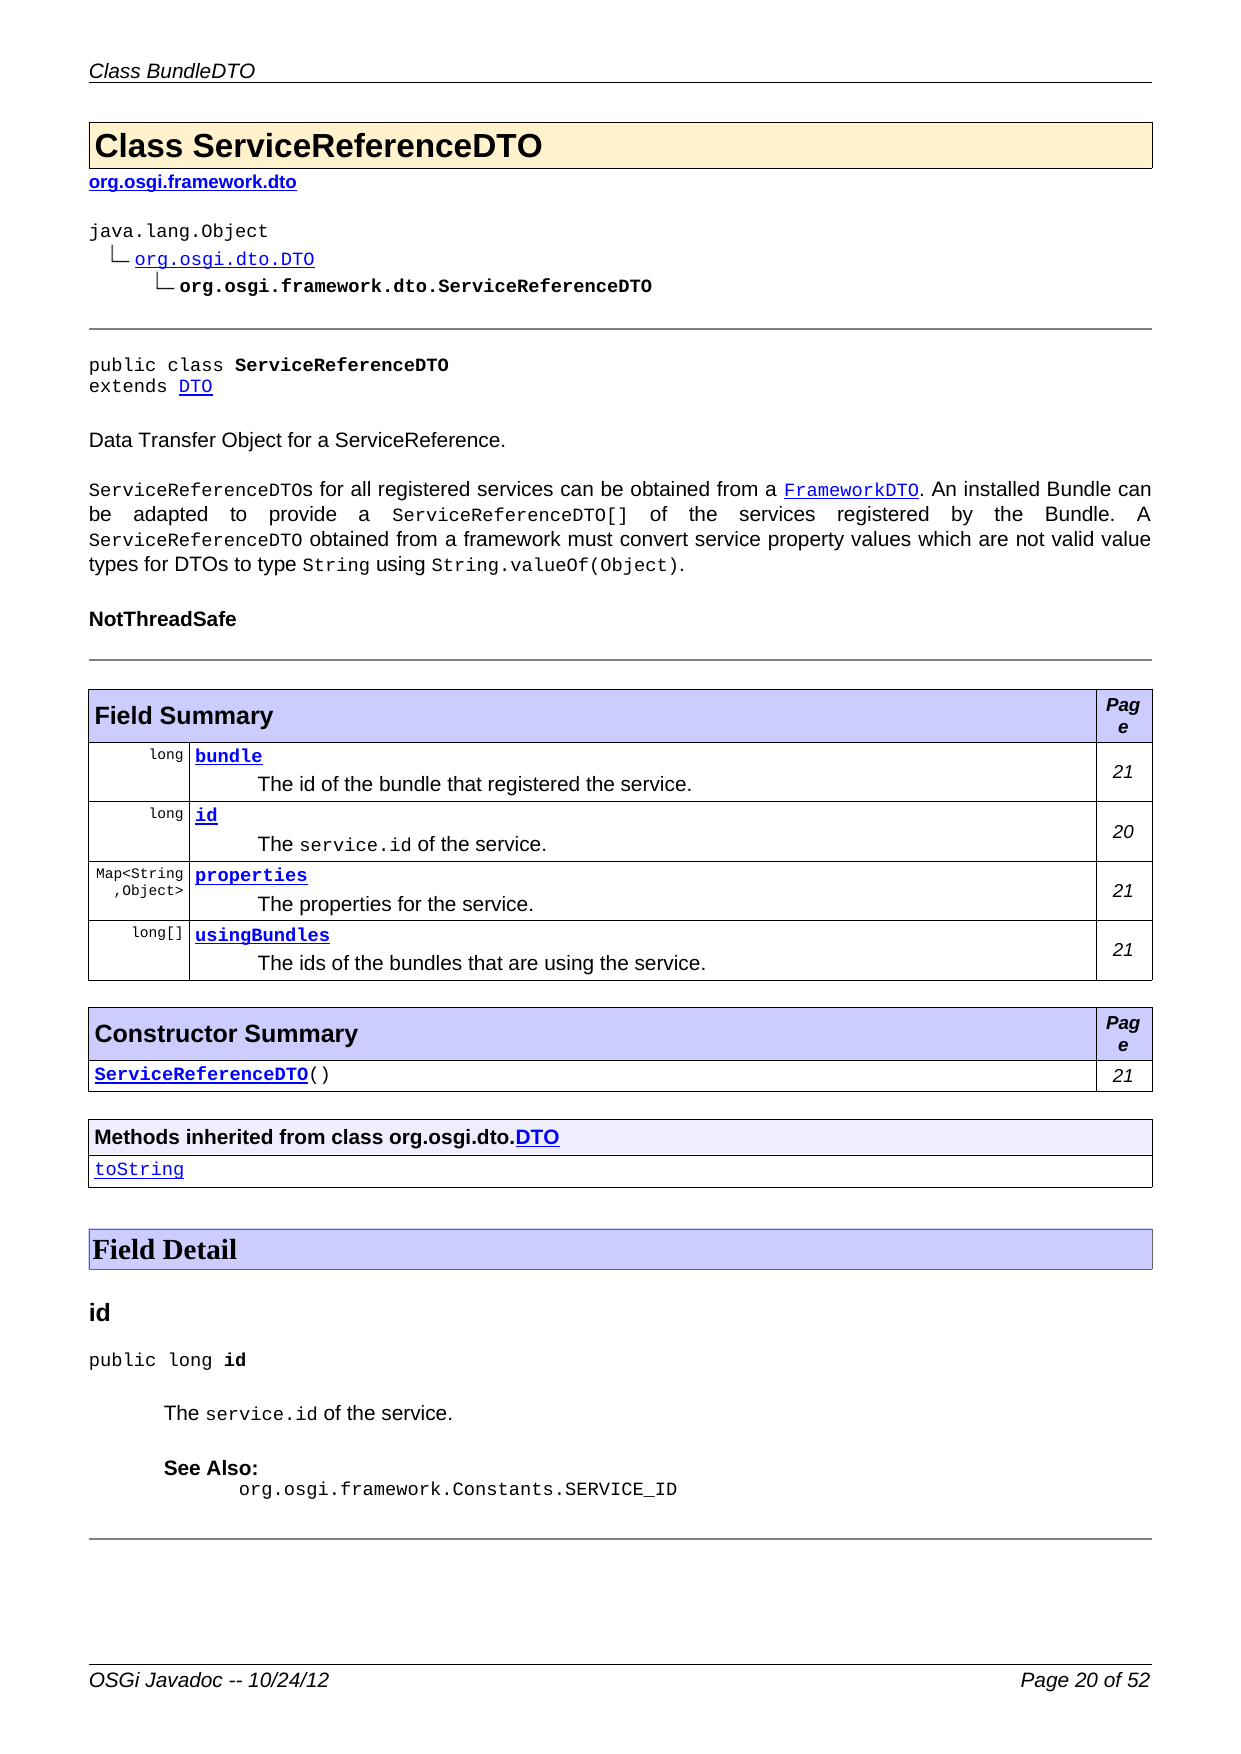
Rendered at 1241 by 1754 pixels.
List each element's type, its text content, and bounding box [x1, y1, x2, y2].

table_cell id The service.id of the service. [190, 802, 1096, 861]
text extends DTO [88, 377, 1152, 398]
text The service.id of the service. [163, 1401, 1152, 1426]
table_cell ServiceReferenceDTO() [89, 1061, 1096, 1091]
table_cell bundle The id of the bundle that registered the service. [190, 743, 1096, 801]
subtitle Field Detail [90, 1230, 1152, 1269]
text Data Transfer Object for a ServiceReference. [88, 427, 1152, 451]
table_cell 20 [1097, 802, 1152, 861]
table_cell 20 [1097, 743, 1152, 801]
text NotThreadSafe [88, 606, 1152, 630]
text org.osgi.framework.dto [88, 171, 1152, 193]
table_cell toString [89, 1156, 1152, 1187]
text org.osgi.dto.DTO [88, 243, 1152, 271]
table_header Methods inherited from class org.osgi.dto.DTO [89, 1120, 1152, 1154]
table_header Page [1097, 690, 1152, 742]
table_cell long [89, 802, 189, 861]
table_header Constructor Summary [89, 1008, 1096, 1060]
picture [156, 270, 180, 293]
table_cell long [89, 743, 189, 801]
text public long id [88, 1351, 1152, 1372]
subtitle Class ServiceReferenceDTO [90, 123, 1152, 168]
table_cell 21 [1097, 1061, 1152, 1091]
table_cell 21 [1097, 921, 1152, 979]
picture [111, 243, 135, 266]
text public class ServiceReferenceDTO [88, 356, 1152, 377]
table_cell usingBundles The ids of the bundles that are using the service. [190, 921, 1096, 979]
table_header Page [1097, 1008, 1152, 1060]
table_cell 21 [1097, 862, 1152, 920]
text See Also: [163, 1455, 1152, 1479]
table_cell properties The properties for the service. [190, 862, 1096, 920]
text org.osgi.framework.Constants.SERVICE_ID [238, 1479, 1152, 1501]
text org.osgi.framework.dto.ServiceReferenceDTO [88, 271, 1152, 298]
table_header Field Summary [89, 690, 1096, 742]
text java.lang.Object [88, 222, 1152, 243]
table_cell Map<String,Object> [89, 862, 189, 920]
text ServiceReferenceDTOs for all registered services can be obtained from a FrameworkDTO. An installed Bundle can be adapted to provide a ServiceReferenceDTO[] of the services registered by the Bundle. A ServiceReferenceDTO obtained from a framework must convert service property values which are not valid value types for DTOs to type String using String.valueOf(Object). [88, 476, 1152, 577]
subtitle id [88, 1298, 1152, 1326]
table_cell long[] [89, 921, 189, 979]
